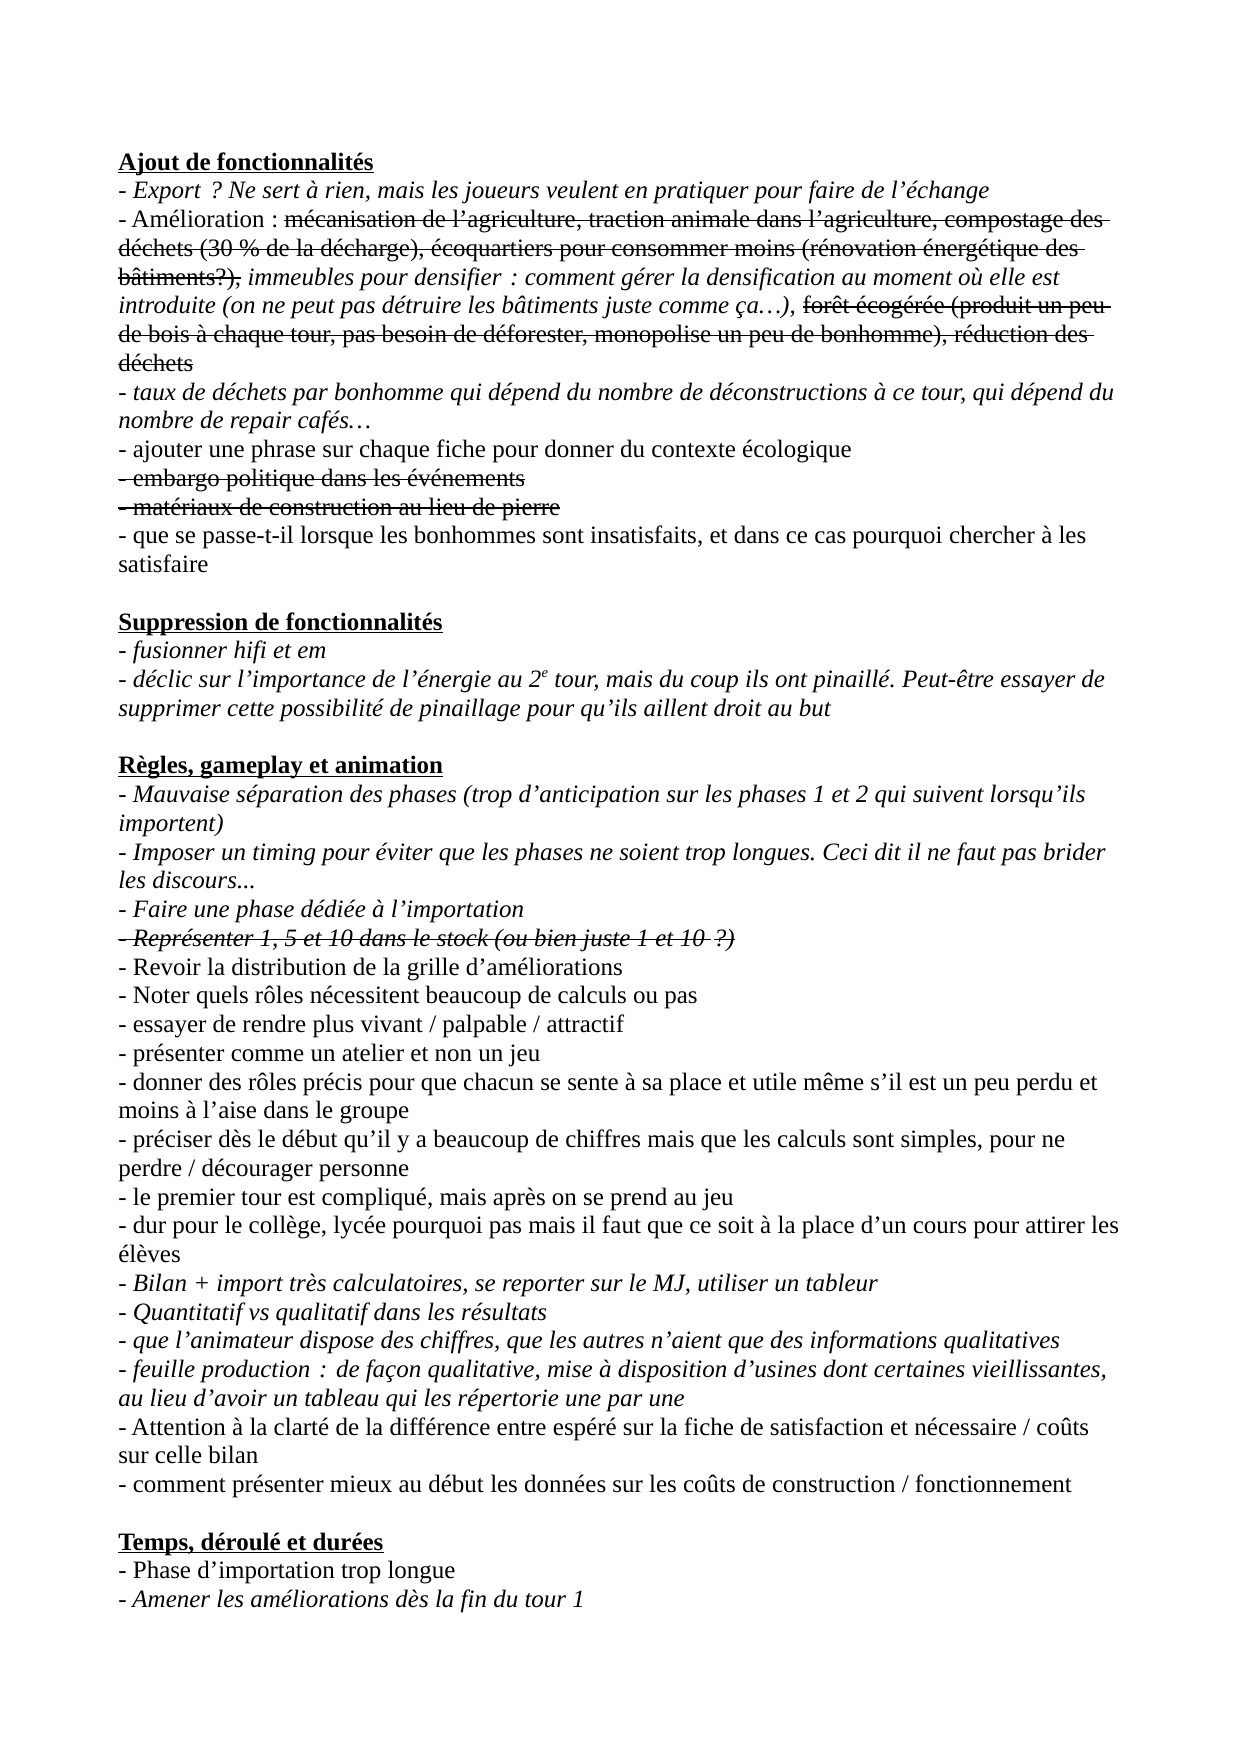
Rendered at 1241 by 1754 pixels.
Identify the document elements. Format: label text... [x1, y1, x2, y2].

text - le premier tour est compliqué, mais après on se prend au jeu [118, 1182, 1122, 1211]
text - déclic sur l’importance de l’énergie au 2e tour, mais du coup ils ont pinaillé. Peut-être essayer de supprimer cette possibilité de pinaillage pour qu’ils aillent droit au but [118, 664, 1122, 722]
text - Quantitatif vs qualitatif dans les résultats [118, 1297, 1122, 1326]
text - feuille production : de façon qualitative, mise à disposition d’usines dont certaines vieillissantes, au lieu d’avoir un tableau qui les répertorie une par une [118, 1354, 1122, 1412]
text - présenter comme un atelier et non un jeu [118, 1038, 1122, 1067]
text - Phase d’importation trop longue [118, 1556, 1122, 1584]
text Règles, gameplay et animation [118, 751, 1122, 779]
text - Représenter 1, 5 et 10 dans le stock (ou bien juste 1 et 10 ?) [118, 923, 1122, 952]
text - embargo politique dans les événements [118, 463, 1122, 492]
text - fusionner hifi et em [118, 636, 1122, 664]
text - Revoir la distribution de la grille d’améliorations [118, 952, 1122, 981]
text - ajouter une phrase sur chaque fiche pour donner du contexte écologique [118, 434, 1122, 463]
text - Imposer un timing pour éviter que les phases ne soient trop longues. Ceci dit il ne faut pas brider les discours... [118, 837, 1122, 894]
text - que se passe-t-il lorsque les bonhommes sont insatisfaits, et dans ce cas pourquoi chercher à les satisfaire [118, 521, 1122, 578]
text - essayer de rendre plus vivant / palpable / attractif [118, 1009, 1122, 1038]
text - Bilan + import très calculatoires, se reporter sur le MJ, utiliser un tableur [118, 1268, 1122, 1297]
text - Amener les améliorations dès la fin du tour 1 [118, 1584, 1122, 1613]
text - Faire une phase dédiée à l’importation [118, 894, 1122, 923]
text - Export ? Ne sert à rien, mais les joueurs veulent en pratiquer pour faire de l’échange [118, 176, 1122, 204]
text - que l’animateur dispose des chiffres, que les autres n’aient que des informations qualitatives [118, 1326, 1122, 1354]
text - Mauvaise séparation des phases (trop d’anticipation sur les phases 1 et 2 qui suivent lorsqu’ils importent) [118, 779, 1122, 837]
text - Attention à la clarté de la différence entre espéré sur la fiche de satisfaction et nécessaire / coûts sur celle bilan [118, 1412, 1122, 1469]
text - comment présenter mieux au début les données sur les coûts de construction / fonctionnement [118, 1469, 1122, 1498]
text - matériaux de construction au lieu de pierre [118, 492, 1122, 521]
text - Amélioration : mécanisation de l’agriculture, traction animale dans l’agriculture, compostage des déchets (30 % de la décharge), écoquartiers pour consommer moins (rénovation énergétique des bâtiments?), immeubles pour densifier : comment gérer la densification au moment où elle est introduite (on ne peut pas détruire les bâtiments juste comme ça…), forêt écogérée (produit un peu de bois à chaque tour, pas besoin de déforester, monopolise un peu de bonhomme), réduction des déchets [118, 204, 1122, 377]
text - dur pour le collège, lycée pourquoi pas mais il faut que ce soit à la place d’un cours pour attirer les élèves [118, 1211, 1122, 1268]
text Suppression de fonctionnalités [118, 607, 1122, 636]
text Temps, déroulé et durées [118, 1527, 1122, 1556]
text - Noter quels rôles nécessitent beaucoup de calculs ou pas [118, 981, 1122, 1009]
text - préciser dès le début qu’il y a beaucoup de chiffres mais que les calculs sont simples, pour ne perdre / décourager personne [118, 1124, 1122, 1182]
text - donner des rôles précis pour que chacun se sente à sa place et utile même s’il est un peu perdu et moins à l’aise dans le groupe [118, 1067, 1122, 1124]
text Ajout de fonctionnalités [118, 147, 1122, 176]
text - taux de déchets par bonhomme qui dépend du nombre de déconstructions à ce tour, qui dépend du nombre de repair cafés… [118, 377, 1122, 434]
